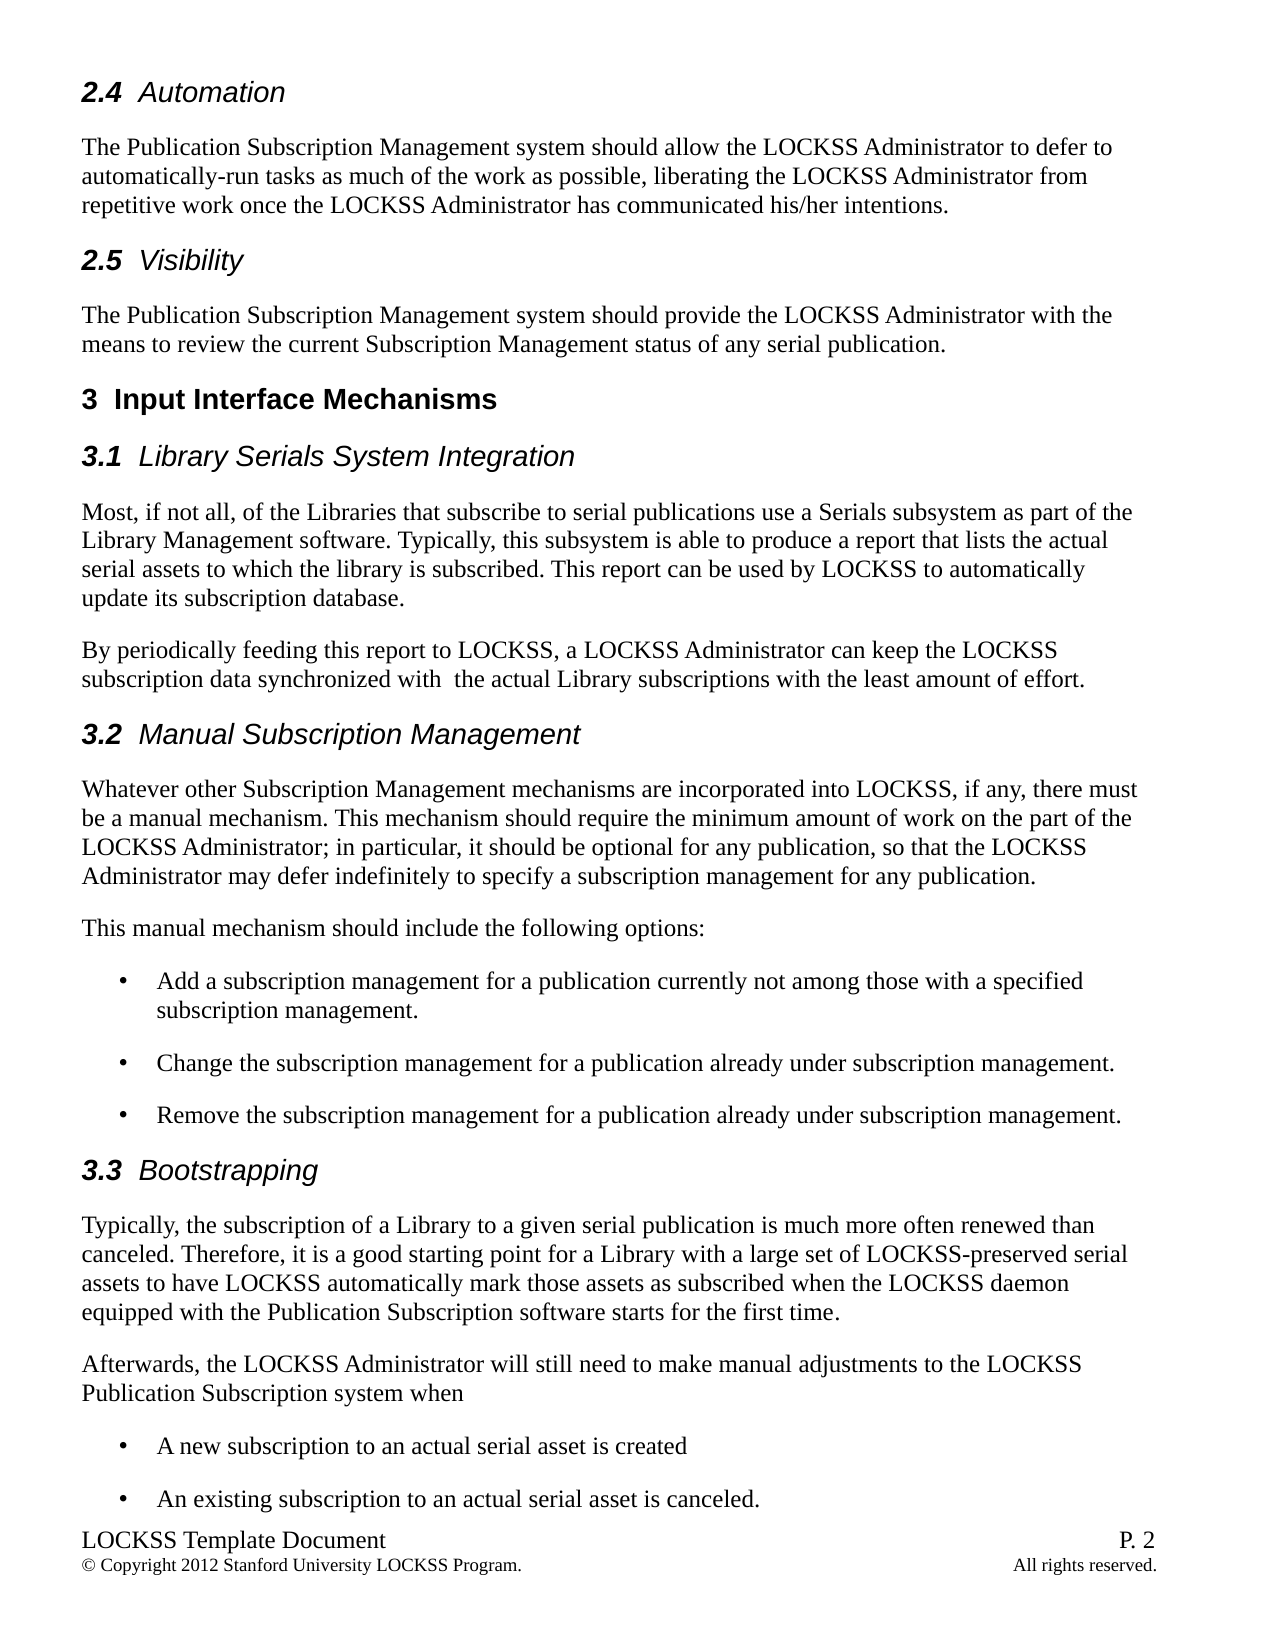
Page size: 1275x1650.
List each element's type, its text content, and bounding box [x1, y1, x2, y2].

subtitle Automation [81, 75, 1157, 108]
subtitle Library Serials System Integration [81, 439, 1157, 473]
subtitle Bootstrapping [81, 1153, 1157, 1187]
text Typically, the subscription of a Library to a given serial publication is much more often renewed than canceled. Therefore, it is a good starting point for a Library with a large set of LOCKSS-preserved serial assets to have LOCKSS automatically mark those assets as subscribed when the LOCKSS daemon equipped with the Publication Subscription software starts for the first time. [81, 1211, 1157, 1326]
text Afterwards, the LOCKSS Administrator will still need to make manual adjustments to the LOCKSS Publication Subscription system when [81, 1349, 1157, 1407]
subtitle Input Interface Mechanisms [81, 382, 1157, 415]
text Most, if not all, of the Libraries that subscribe to serial publications use a Serials subsystem as part of the Library Management software. Typically, this subsystem is able to produce a report that lists the actual serial assets to which the library is subscribed. This report can be used by LOCKSS to automatically update its subscription database. [81, 497, 1157, 612]
subtitle Manual Subscription Management [81, 717, 1157, 751]
text By periodically feeding this report to LOCKSS, a LOCKSS Administrator can keep the LOCKSS subscription data synchronized with the actual Library subscriptions with the least amount of effort. [81, 636, 1157, 693]
list Change the subscription management for a publication already under subscription management. [119, 1048, 1157, 1076]
text This manual mechanism should include the following options: [81, 913, 1157, 942]
text Whatever other Subscription Management mechanisms are incorporated into LOCKSS, if any, there must be a manual mechanism. This mechanism should require the minimum amount of work on the part of the LOCKSS Administrator; in particular, it should be optional for any publication, so that the LOCKSS Administrator may defer indefinitely to specify a subscription management for any publication. [81, 774, 1157, 889]
subtitle Visibility [81, 243, 1157, 276]
list Remove the subscription management for a publication already under subscription management. [119, 1100, 1157, 1129]
list An existing subscription to an actual serial asset is canceled. [119, 1484, 1157, 1512]
text The Publication Subscription Management system should provide the LOCKSS Administrator with the means to review the current Subscription Management status of any serial publication. [81, 300, 1157, 358]
text The Publication Subscription Management system should allow the LOCKSS Administrator to defer to automatically-run tasks as much of the work as possible, liberating the LOCKSS Administrator from repetitive work once the LOCKSS Administrator has communicated his/her intentions. [81, 132, 1157, 219]
list Add a subscription management for a publication currently not among those with a specified subscription management. [119, 966, 1157, 1024]
list A new subscription to an actual serial asset is created [119, 1431, 1157, 1460]
